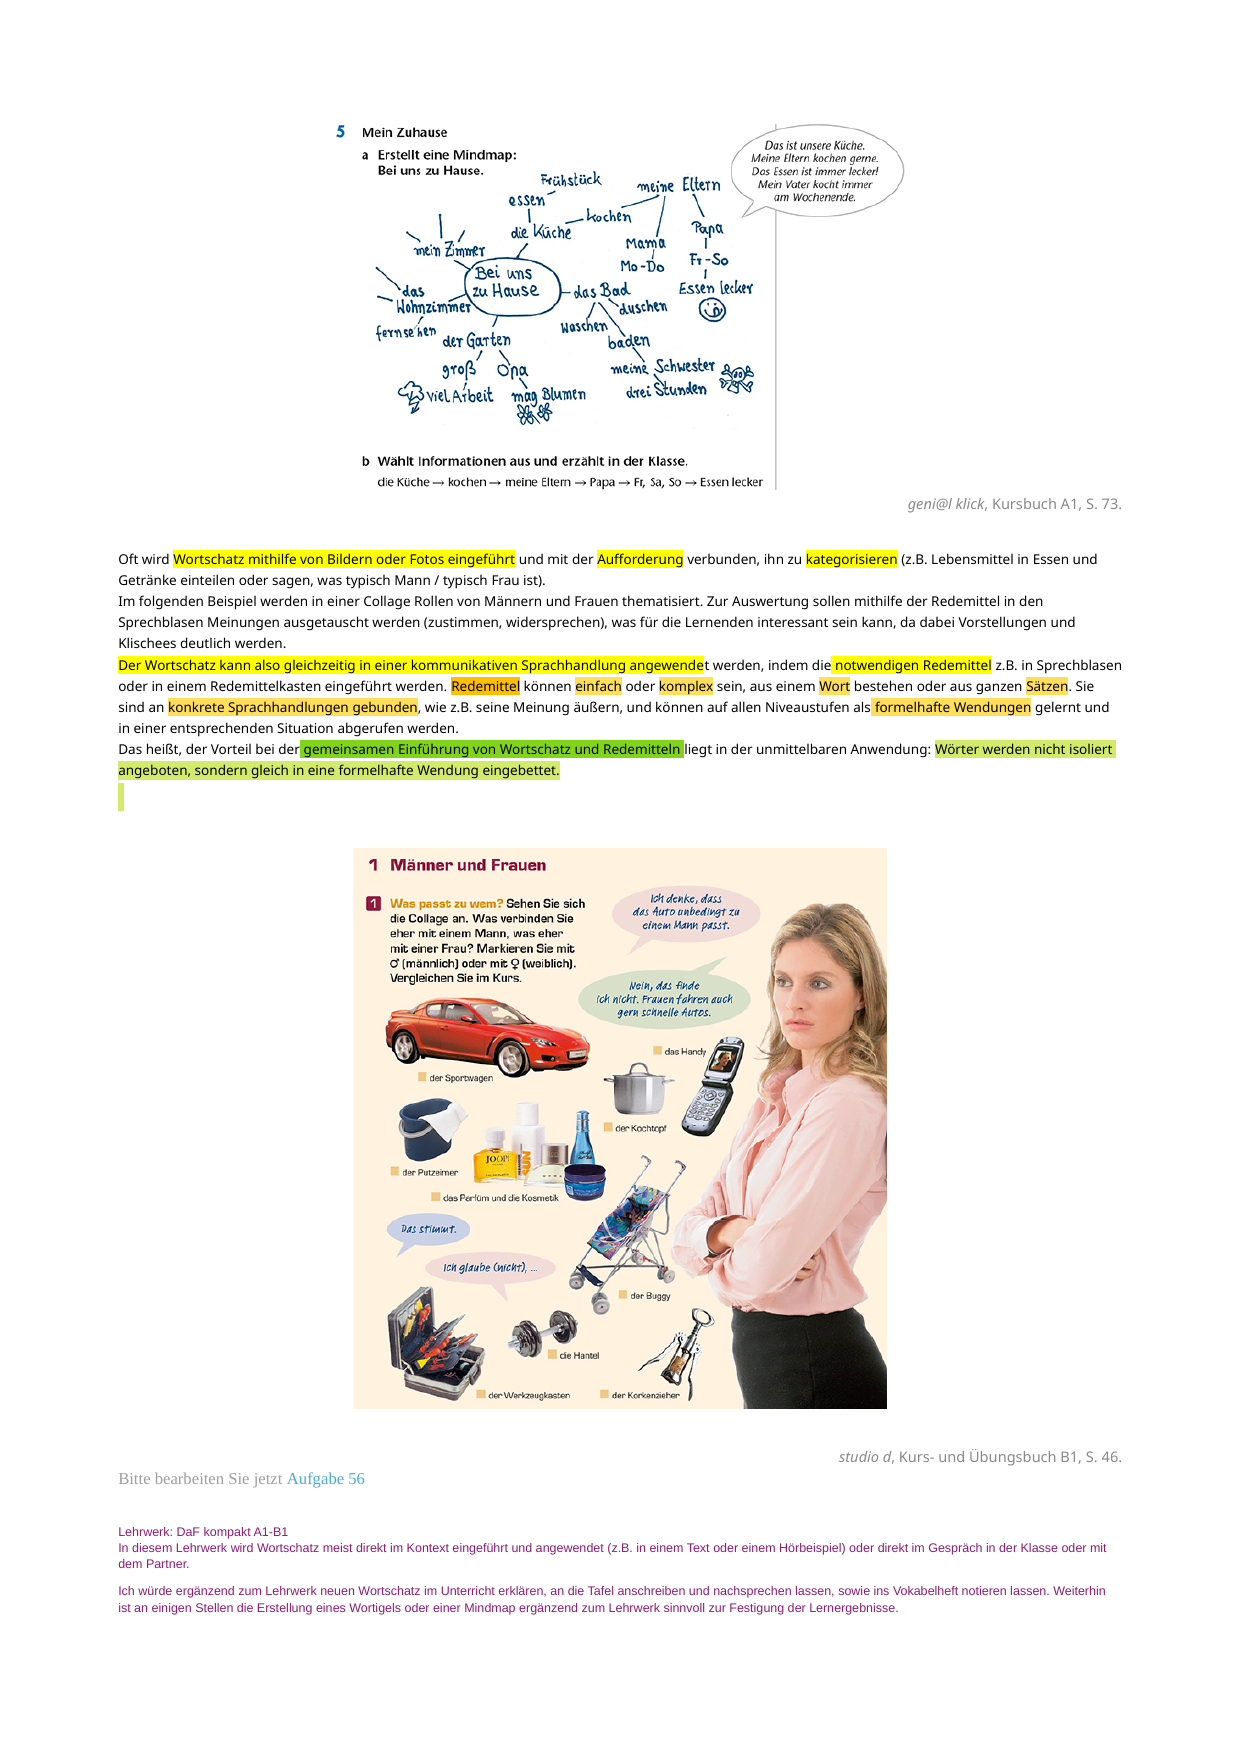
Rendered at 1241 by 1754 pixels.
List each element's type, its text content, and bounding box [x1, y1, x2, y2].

text Der Wortschatz kann also gleichzeitig in einer kommunikativen Sprachhandlung angewendet werden, indem die notwendigen Redemittel z.B. in Sprechblasen oder in einem Redemittelkasten eingeführt werden. Redemittel können einfach oder komplex sein, aus einem Wort bestehen oder aus ganzen Sätzen. Sie sind an konkrete Sprachhandlungen gebunden, wie z.B. seine Meinung äußern, und können auf allen Niveaustufen als formelhafte Wendungen gelernt und in einer entsprechenden Situation abgerufen werden. [118, 656, 1122, 737]
text Oft wird Wortschatz mithilfe von Bildern oder Fotos eingeführt und mit der Aufforderung verbunden, ihn zu kategorisieren (z.B. Lebensmittel in Essen und Getränke einteilen oder sagen, was typisch Mann / typisch Frau ist). [118, 550, 1122, 589]
text Das heißt, der Vorteil bei der gemeinsamen Einführung von Wortschatz und Redemitteln liegt in der unmittelbaren Anwendung: Wörter werden nicht isoliert angeboten, sondern gleich in eine formelhafte Wendung eingebettet. [118, 740, 1122, 780]
picture [331, 118, 909, 490]
picture [353, 848, 887, 1409]
text Lehrwerk: DaF kompakt A1-B1 [118, 1524, 1122, 1538]
text Im folgenden Beispiel werden in einer Collage Rollen von Männern und Frauen thematisiert. Zur Auswertung sollen mithilfe der Redemittel in den Sprechblasen Meinungen ausgetauscht werden (zustimmen, widersprechen), was für die Lernenden interessant sein kann, da dabei Vorstellungen und Klischees deutlich werden. [118, 592, 1122, 653]
text Ich würde ergänzend zum Lehrwerk neuen Wortschatz im Unterricht erklären, an die Tafel anschreiben und nachsprechen lassen, sowie ins Vokabelheft notieren lassen. Weiterhin ist an einigen Stellen die Erstellung eines Wortigels oder einer Mindmap ergänzend zum Lehrwerk sinnvoll zur Festigung der Lernergebnisse. [118, 1584, 1122, 1615]
text geni@l klick, Kursbuch A1, S. 73. [118, 494, 1122, 514]
text In diesem Lehrwerk wird Wortschatz meist direkt im Kontext eingeführt und angewendet (z.B. in einem Text oder einem Hörbeispiel) oder direkt im Gespräch in der Klasse oder mit dem Partner. [118, 1541, 1122, 1571]
text Bitte bearbeiten Sie jetzt Aufgabe 56 [118, 1469, 1122, 1488]
text studio d, Kurs- und Übungsbuch B1, S. 46. [118, 1446, 1122, 1466]
